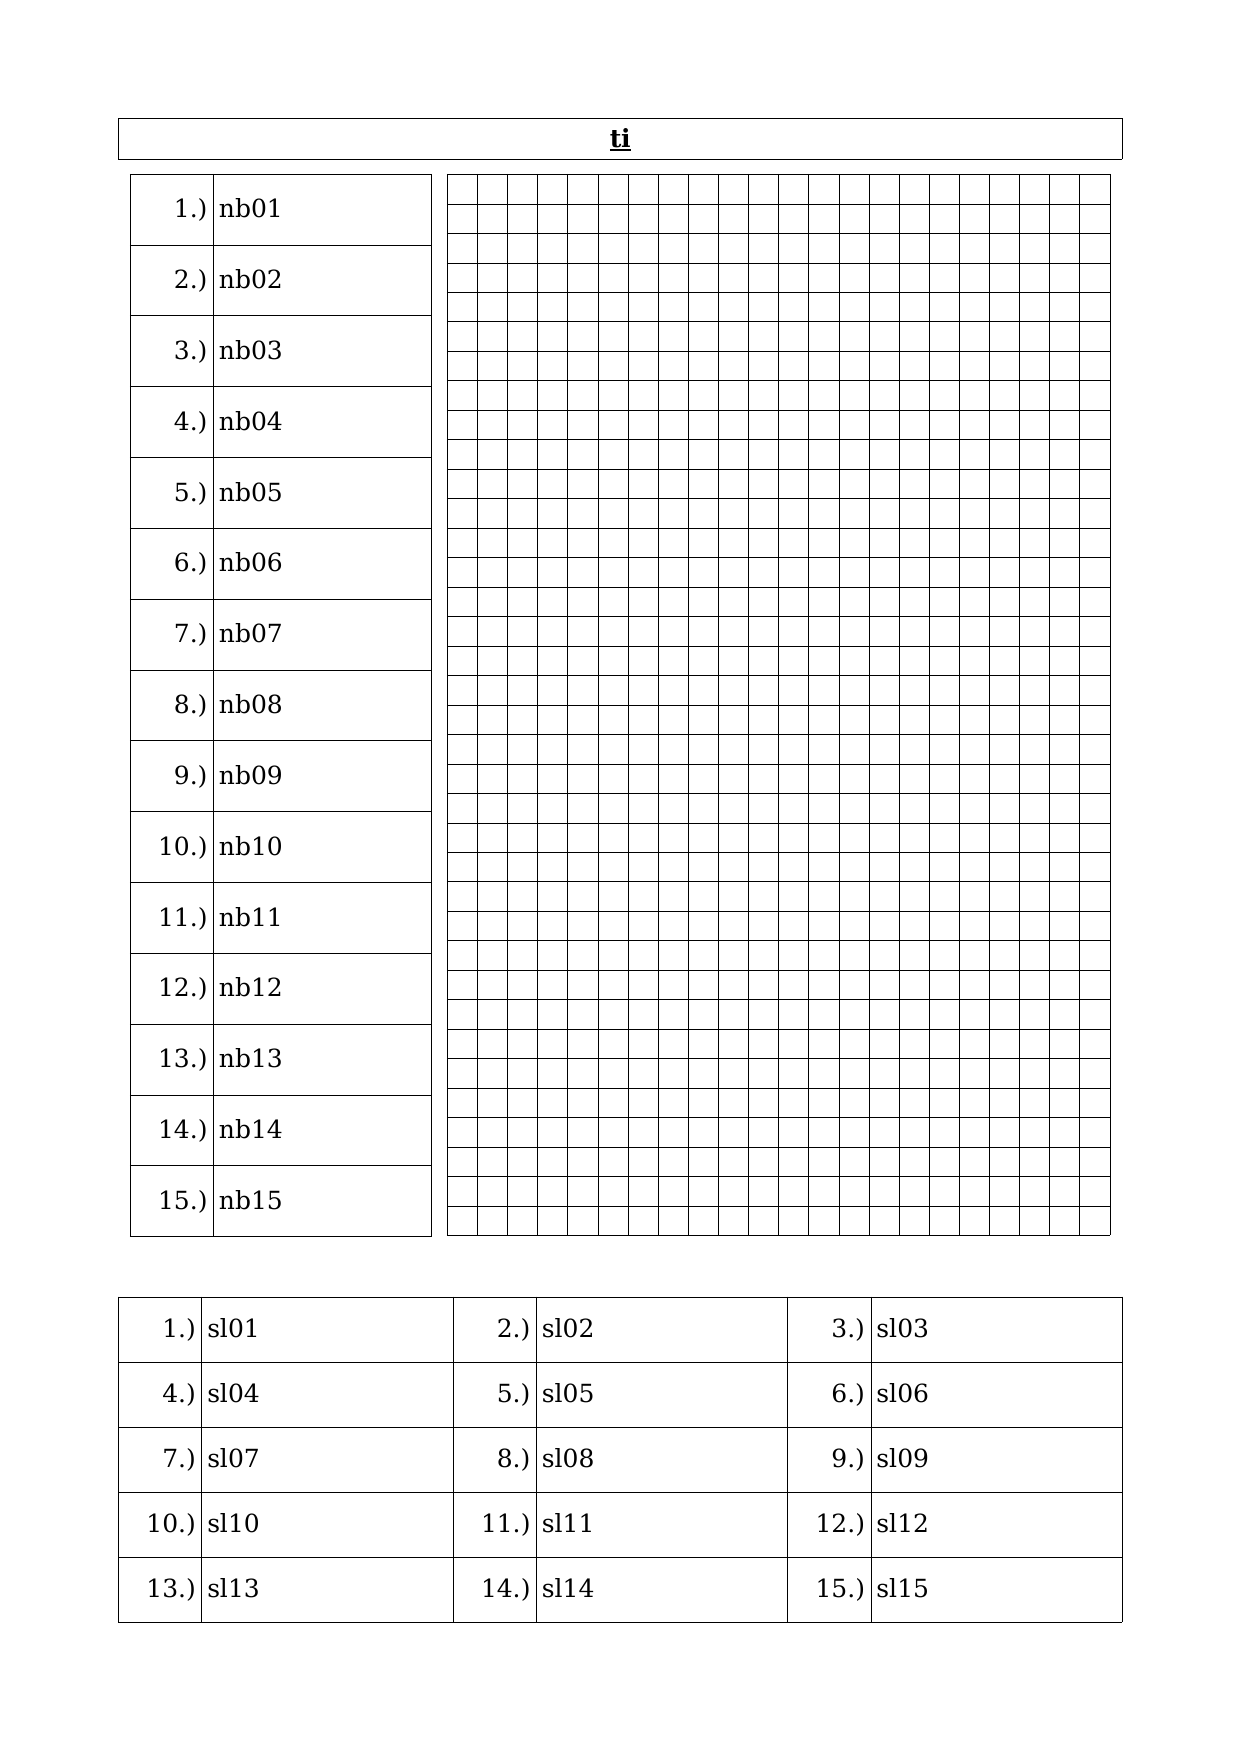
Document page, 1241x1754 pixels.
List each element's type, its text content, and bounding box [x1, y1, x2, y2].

table_cell [900, 1148, 929, 1176]
table_cell [749, 470, 778, 498]
table_cell [809, 617, 839, 646]
table_cell [478, 529, 507, 557]
table_cell [1080, 647, 1110, 675]
table_cell 13.) [131, 1025, 213, 1094]
table_cell [659, 1177, 688, 1206]
table_cell [809, 293, 839, 321]
table_cell [1020, 882, 1049, 911]
table_cell [840, 1177, 869, 1206]
table_cell [568, 558, 598, 587]
table_cell [870, 1030, 899, 1058]
table_cell [870, 588, 899, 616]
table_cell [538, 676, 567, 704]
table_cell [1020, 293, 1049, 321]
table_cell [779, 470, 808, 498]
table_cell [689, 322, 718, 351]
table_cell [840, 647, 869, 675]
table_cell [960, 676, 989, 704]
table_cell [1080, 1000, 1110, 1029]
table_cell [960, 322, 989, 351]
table_cell [508, 1000, 537, 1029]
table_cell [900, 234, 929, 262]
table_cell nb04 [214, 387, 431, 457]
table_cell [568, 1089, 598, 1117]
table_cell [809, 205, 839, 233]
table_cell [930, 617, 959, 646]
table_cell [809, 234, 839, 262]
table_cell [629, 1030, 658, 1058]
table_cell [629, 1148, 658, 1176]
table_cell [809, 735, 839, 763]
table_cell [1080, 853, 1110, 881]
table_header [1020, 175, 1049, 203]
table_cell [990, 558, 1019, 587]
table_cell [629, 499, 658, 528]
table_cell [840, 1000, 869, 1029]
table_cell [568, 1059, 598, 1088]
table_cell [749, 234, 778, 262]
table_cell [719, 1148, 748, 1176]
table_cell [568, 1118, 598, 1147]
table_cell [870, 706, 899, 734]
table_cell [508, 470, 537, 498]
table_cell [930, 853, 959, 881]
table_cell [478, 853, 507, 881]
table_cell [508, 322, 537, 351]
table_cell [599, 411, 628, 439]
table_cell [719, 529, 748, 557]
table_cell [568, 941, 598, 970]
table_cell 3.) [131, 316, 213, 386]
table_cell [930, 735, 959, 763]
table_cell [1050, 234, 1079, 262]
table_cell [809, 941, 839, 970]
table_cell [840, 1118, 869, 1147]
table_cell [870, 558, 899, 587]
table_cell [568, 499, 598, 528]
table_cell [960, 499, 989, 528]
table_cell [840, 558, 869, 587]
table_cell [990, 676, 1019, 704]
table_cell [749, 647, 778, 675]
table_cell [779, 647, 808, 675]
table_cell [478, 1118, 507, 1147]
table_cell [749, 824, 778, 852]
table_cell [599, 941, 628, 970]
table_cell [870, 1000, 899, 1029]
table_cell [1020, 440, 1049, 469]
table_cell [538, 558, 567, 587]
table_cell [689, 735, 718, 763]
table_header [870, 175, 899, 203]
table_cell [629, 529, 658, 557]
table_cell [719, 1177, 748, 1206]
table_cell [689, 440, 718, 469]
table_cell [719, 499, 748, 528]
table_cell 13.) [119, 1558, 201, 1622]
table_cell [870, 853, 899, 881]
table_cell [659, 322, 688, 351]
table_cell [719, 617, 748, 646]
table_cell [900, 381, 929, 410]
table_cell [478, 971, 507, 999]
table_cell [478, 1177, 507, 1206]
table_cell [990, 322, 1019, 351]
table_cell [930, 882, 959, 911]
table_cell [990, 264, 1019, 292]
table_cell [1050, 411, 1079, 439]
table_cell [689, 1118, 718, 1147]
table_cell [689, 824, 718, 852]
table_cell [478, 1000, 507, 1029]
table_cell [599, 1030, 628, 1058]
table_cell [749, 765, 778, 793]
table_cell [960, 1000, 989, 1029]
table_header 2.) [454, 1298, 536, 1362]
table_cell [870, 882, 899, 911]
table_cell [990, 1148, 1019, 1176]
table_cell [960, 1118, 989, 1147]
table_cell [930, 205, 959, 233]
table_cell [960, 470, 989, 498]
table_cell [508, 676, 537, 704]
table_cell [568, 205, 598, 233]
table_cell [629, 912, 658, 940]
table_cell [689, 558, 718, 587]
table_cell [719, 794, 748, 822]
table_cell [719, 706, 748, 734]
table_cell [1020, 1207, 1049, 1235]
table_cell [840, 1059, 869, 1088]
table_cell [448, 941, 477, 970]
table_cell [749, 1177, 778, 1206]
table_cell [508, 824, 537, 852]
table_cell [659, 735, 688, 763]
table_cell [629, 1118, 658, 1147]
table_cell [508, 765, 537, 793]
table_cell [990, 1089, 1019, 1117]
table_cell nb10 [214, 812, 431, 882]
table_cell [599, 1148, 628, 1176]
table_cell [900, 470, 929, 498]
table_cell [538, 1030, 567, 1058]
table_cell [1020, 558, 1049, 587]
table_cell [689, 470, 718, 498]
table_cell [689, 1059, 718, 1088]
table_cell [1050, 1207, 1079, 1235]
table_cell [568, 1207, 598, 1235]
table_cell [1080, 381, 1110, 410]
table_cell [809, 558, 839, 587]
table_cell [629, 676, 658, 704]
table_cell [809, 588, 839, 616]
table_cell [659, 352, 688, 380]
table_cell [960, 765, 989, 793]
table_cell [508, 234, 537, 262]
table_cell [900, 647, 929, 675]
table_cell [538, 824, 567, 852]
table_cell [900, 322, 929, 351]
table_cell [448, 352, 477, 380]
table_cell [1020, 1089, 1049, 1117]
table_cell [1050, 706, 1079, 734]
table_cell [779, 499, 808, 528]
table_cell [568, 735, 598, 763]
table_cell [900, 440, 929, 469]
table_cell [1020, 941, 1049, 970]
table_cell [538, 293, 567, 321]
table_cell [779, 1000, 808, 1029]
table_cell [840, 529, 869, 557]
table_cell [779, 293, 808, 321]
table_cell [689, 765, 718, 793]
table_cell [870, 794, 899, 822]
table_cell [749, 322, 778, 351]
table_cell [749, 352, 778, 380]
table_header [448, 175, 477, 203]
table_cell 8.) [454, 1428, 536, 1492]
table_cell [448, 411, 477, 439]
table_cell sl10 [202, 1493, 453, 1557]
table_cell [990, 824, 1019, 852]
table_cell [1050, 941, 1079, 970]
table_cell [689, 853, 718, 881]
table_cell [568, 882, 598, 911]
table_cell [1080, 676, 1110, 704]
table_cell [629, 765, 658, 793]
table_cell [1020, 824, 1049, 852]
table_cell [599, 264, 628, 292]
table_cell [779, 971, 808, 999]
table_cell [870, 470, 899, 498]
table_cell [719, 234, 748, 262]
table_cell [779, 234, 808, 262]
table_cell [1020, 706, 1049, 734]
table_cell [870, 765, 899, 793]
table_cell [990, 1177, 1019, 1206]
table_cell [508, 558, 537, 587]
table_cell [1020, 1030, 1049, 1058]
table_cell [1020, 853, 1049, 881]
table_cell 10.) [131, 812, 213, 882]
table_cell [689, 706, 718, 734]
table_cell [960, 735, 989, 763]
table_cell [809, 1089, 839, 1117]
table_cell [448, 588, 477, 616]
table_cell [508, 1148, 537, 1176]
table_cell [629, 411, 658, 439]
table_cell [809, 1118, 839, 1147]
table_cell [448, 1000, 477, 1029]
table_cell [779, 912, 808, 940]
table_cell [930, 1177, 959, 1206]
table_cell [508, 205, 537, 233]
table_cell [689, 352, 718, 380]
table_cell [659, 1030, 688, 1058]
table_cell [629, 234, 658, 262]
table_cell [749, 205, 778, 233]
table_cell [1050, 264, 1079, 292]
table_cell [930, 411, 959, 439]
table_cell [809, 794, 839, 822]
table_cell [779, 558, 808, 587]
table_cell [870, 352, 899, 380]
table_cell [809, 676, 839, 704]
table_header [749, 175, 778, 203]
table_cell [809, 1059, 839, 1088]
table_cell [990, 293, 1019, 321]
table_cell [1020, 381, 1049, 410]
table_cell [1080, 322, 1110, 351]
table_cell [1050, 205, 1079, 233]
table_cell [900, 824, 929, 852]
table_cell [448, 912, 477, 940]
table_cell [870, 1148, 899, 1176]
table_cell [960, 1177, 989, 1206]
table_cell [629, 882, 658, 911]
table_cell [448, 1148, 477, 1176]
table_cell [960, 558, 989, 587]
table_header [538, 175, 567, 203]
table_cell [900, 971, 929, 999]
table_header [960, 175, 989, 203]
table_cell [749, 1089, 778, 1117]
table_cell [809, 647, 839, 675]
table_cell [1050, 765, 1079, 793]
table_cell [870, 676, 899, 704]
table_cell [809, 1148, 839, 1176]
table_cell sl04 [202, 1363, 453, 1427]
table_cell [599, 1000, 628, 1029]
table_cell [779, 1177, 808, 1206]
table_cell [900, 588, 929, 616]
table_cell [478, 1030, 507, 1058]
table_cell [538, 264, 567, 292]
table_cell [659, 853, 688, 881]
table_cell [900, 1030, 929, 1058]
table_cell [779, 381, 808, 410]
table_cell [538, 882, 567, 911]
table_cell [1050, 617, 1079, 646]
table_cell [629, 706, 658, 734]
table_cell [629, 381, 658, 410]
table_cell [1050, 1118, 1079, 1147]
table_cell [508, 1177, 537, 1206]
table_cell [538, 1000, 567, 1029]
table_cell [1080, 234, 1110, 262]
table_cell [900, 1207, 929, 1235]
table_cell [448, 1118, 477, 1147]
table_cell [599, 234, 628, 262]
table_cell [478, 1207, 507, 1235]
table_cell [538, 1207, 567, 1235]
table_cell [689, 617, 718, 646]
table_cell [478, 647, 507, 675]
table_cell [629, 1177, 658, 1206]
table_cell [900, 352, 929, 380]
table_cell [1050, 440, 1079, 469]
table_cell [779, 1030, 808, 1058]
table_cell [599, 1177, 628, 1206]
table_header [629, 175, 658, 203]
table_cell sl15 [872, 1558, 1122, 1622]
table_cell [599, 794, 628, 822]
table_cell [719, 882, 748, 911]
table_cell nb09 [214, 741, 431, 811]
table_cell [568, 1000, 598, 1029]
table_cell [719, 647, 748, 675]
table_cell [1020, 470, 1049, 498]
table_cell [599, 647, 628, 675]
table_cell nb14 [214, 1096, 431, 1165]
table_cell [1050, 470, 1079, 498]
table_cell [599, 912, 628, 940]
table_cell [538, 1148, 567, 1176]
table_cell [930, 765, 959, 793]
table_cell [659, 381, 688, 410]
table_cell 12.) [788, 1493, 871, 1557]
table_cell [719, 1118, 748, 1147]
table_cell [900, 882, 929, 911]
table_cell [568, 529, 598, 557]
table_cell [930, 706, 959, 734]
table_cell [508, 882, 537, 911]
table_cell [960, 411, 989, 439]
table_cell [749, 882, 778, 911]
table_cell [478, 824, 507, 852]
table_cell [900, 1059, 929, 1088]
table_cell [719, 381, 748, 410]
table_cell [779, 205, 808, 233]
table_cell 6.) [788, 1363, 871, 1427]
table_cell [508, 440, 537, 469]
table_cell [689, 647, 718, 675]
table_cell [779, 765, 808, 793]
table_cell [719, 411, 748, 439]
table_cell [599, 765, 628, 793]
table_cell [1020, 1148, 1049, 1176]
table_cell [538, 1089, 567, 1117]
table_cell nb08 [214, 671, 431, 740]
table_cell [719, 588, 748, 616]
table_header sl02 [537, 1298, 787, 1362]
table_cell 15.) [131, 1166, 213, 1236]
table_cell 7.) [131, 600, 213, 669]
table_header [599, 175, 628, 203]
table_cell [749, 529, 778, 557]
table_cell [1080, 529, 1110, 557]
table_cell [689, 205, 718, 233]
table_cell [1050, 1089, 1079, 1117]
table_cell 5.) [454, 1363, 536, 1427]
table_header nb01 [214, 175, 431, 244]
table_cell [809, 1000, 839, 1029]
table_cell [659, 440, 688, 469]
table_cell [689, 588, 718, 616]
table_cell [960, 264, 989, 292]
table_cell [840, 322, 869, 351]
table_cell [990, 971, 1019, 999]
table_cell [1080, 1059, 1110, 1088]
table_cell [568, 352, 598, 380]
table_cell [779, 1148, 808, 1176]
table_cell [629, 558, 658, 587]
table_cell [568, 470, 598, 498]
table_cell [508, 853, 537, 881]
table_header ti [119, 119, 1122, 159]
table_cell [659, 499, 688, 528]
table_cell [930, 1030, 959, 1058]
table_cell [990, 794, 1019, 822]
table_cell [689, 411, 718, 439]
table_cell [719, 824, 748, 852]
table_cell [629, 853, 658, 881]
table_cell [719, 941, 748, 970]
table_cell [719, 853, 748, 881]
table_cell [568, 1030, 598, 1058]
table_cell [568, 381, 598, 410]
table_cell [870, 381, 899, 410]
table_cell [749, 912, 778, 940]
table_cell [478, 941, 507, 970]
table_cell [508, 735, 537, 763]
table_cell [508, 1030, 537, 1058]
table_cell [689, 293, 718, 321]
table_cell [629, 794, 658, 822]
table_cell [629, 1089, 658, 1117]
table_cell [779, 1118, 808, 1147]
table_cell [960, 588, 989, 616]
table_cell [779, 706, 808, 734]
table_cell [599, 824, 628, 852]
table_cell [900, 912, 929, 940]
table_cell [538, 588, 567, 616]
table_cell [930, 264, 959, 292]
table_cell [719, 912, 748, 940]
table_cell [599, 882, 628, 911]
table_cell [900, 617, 929, 646]
table_cell nb06 [214, 529, 431, 599]
table_cell [749, 1059, 778, 1088]
table_cell [779, 853, 808, 881]
table_cell [809, 352, 839, 380]
table_cell [538, 912, 567, 940]
table_cell [659, 529, 688, 557]
table_cell [478, 765, 507, 793]
table_cell [1050, 824, 1079, 852]
table_header sl01 [202, 1298, 453, 1362]
table_cell [840, 853, 869, 881]
table_cell [599, 381, 628, 410]
table_cell [960, 1207, 989, 1235]
table_cell [870, 1118, 899, 1147]
table_cell [900, 1177, 929, 1206]
table_cell [1020, 971, 1049, 999]
table_cell [478, 735, 507, 763]
table_cell [900, 411, 929, 439]
table_cell [990, 1118, 1019, 1147]
table_cell [870, 293, 899, 321]
table_cell [508, 794, 537, 822]
table_cell [629, 293, 658, 321]
table_cell [990, 882, 1019, 911]
table_cell [478, 706, 507, 734]
table_cell [1080, 882, 1110, 911]
table_cell [749, 794, 778, 822]
table_header 1.) [131, 175, 213, 244]
table_cell [1080, 1030, 1110, 1058]
table_cell [870, 205, 899, 233]
table_cell [809, 824, 839, 852]
table_cell [568, 676, 598, 704]
table_cell [508, 912, 537, 940]
table_cell [870, 941, 899, 970]
table_cell 8.) [131, 671, 213, 740]
table_cell [960, 205, 989, 233]
table_cell [508, 941, 537, 970]
table_header 3.) [788, 1298, 871, 1362]
table_cell [448, 440, 477, 469]
table_cell [478, 1059, 507, 1088]
table_cell [840, 882, 869, 911]
table_cell [689, 1089, 718, 1117]
table_cell [1080, 293, 1110, 321]
table_cell [1020, 322, 1049, 351]
table_cell [779, 588, 808, 616]
table_cell [508, 381, 537, 410]
table_cell [1050, 1030, 1079, 1058]
table_cell [779, 735, 808, 763]
table_cell [1050, 676, 1079, 704]
table_cell [448, 234, 477, 262]
table_cell [478, 440, 507, 469]
table_cell [448, 322, 477, 351]
table_cell [840, 440, 869, 469]
table_cell [599, 706, 628, 734]
table_cell [1020, 352, 1049, 380]
table_cell [599, 529, 628, 557]
table_cell [448, 706, 477, 734]
table_cell [478, 470, 507, 498]
table_cell [659, 971, 688, 999]
table_cell [779, 411, 808, 439]
table_cell [478, 1089, 507, 1117]
table_cell [689, 971, 718, 999]
table_cell [1050, 1059, 1079, 1088]
table_cell [659, 470, 688, 498]
table_cell [930, 1148, 959, 1176]
table_cell [448, 470, 477, 498]
table_cell [870, 824, 899, 852]
table_cell 12.) [131, 954, 213, 1024]
table_cell [930, 971, 959, 999]
table_cell [659, 411, 688, 439]
table_cell [990, 499, 1019, 528]
table_cell [538, 647, 567, 675]
table_cell [538, 853, 567, 881]
table_cell [749, 853, 778, 881]
table_header [689, 175, 718, 203]
table_cell [960, 971, 989, 999]
table_cell [448, 1177, 477, 1206]
table_cell [478, 234, 507, 262]
table_cell [568, 617, 598, 646]
table_cell [960, 381, 989, 410]
table_cell [1050, 588, 1079, 616]
table_cell [568, 293, 598, 321]
table_cell [990, 588, 1019, 616]
table_cell [719, 440, 748, 469]
table_cell [749, 264, 778, 292]
table_cell [599, 205, 628, 233]
table_cell [508, 1059, 537, 1088]
table_cell [990, 470, 1019, 498]
table_cell [599, 352, 628, 380]
table_cell [689, 676, 718, 704]
table_cell [1050, 1177, 1079, 1206]
table_cell [1080, 499, 1110, 528]
table_cell [779, 676, 808, 704]
table_cell sl12 [872, 1493, 1122, 1557]
table_cell [1020, 1000, 1049, 1029]
table_cell nb05 [214, 458, 431, 528]
table_cell [930, 1207, 959, 1235]
table_cell [900, 765, 929, 793]
table_cell [840, 264, 869, 292]
table_cell [990, 381, 1019, 410]
table_cell [538, 411, 567, 439]
table_cell [870, 1089, 899, 1117]
table_cell [749, 411, 778, 439]
table_cell [599, 1059, 628, 1088]
table_header [1080, 175, 1110, 203]
table_cell [900, 1118, 929, 1147]
table_cell [749, 1148, 778, 1176]
table_cell [448, 794, 477, 822]
table_cell [659, 617, 688, 646]
table_cell [508, 617, 537, 646]
table_cell [900, 529, 929, 557]
table_cell [508, 293, 537, 321]
table_cell [960, 794, 989, 822]
table_cell [478, 882, 507, 911]
table_cell [508, 706, 537, 734]
table_cell [930, 440, 959, 469]
table_cell [840, 352, 869, 380]
table_cell [1080, 706, 1110, 734]
table_cell [1020, 617, 1049, 646]
table_cell [689, 1030, 718, 1058]
table_cell [719, 1089, 748, 1117]
table_cell [870, 735, 899, 763]
table_cell [809, 322, 839, 351]
table_cell [930, 1089, 959, 1117]
table_cell [568, 411, 598, 439]
table_cell [1020, 529, 1049, 557]
table_cell [599, 1207, 628, 1235]
table_cell [990, 941, 1019, 970]
table_cell [629, 264, 658, 292]
table_cell [448, 499, 477, 528]
table_cell [840, 234, 869, 262]
table_cell [779, 1059, 808, 1088]
table_cell [719, 470, 748, 498]
table_cell [960, 440, 989, 469]
table_cell [900, 941, 929, 970]
table_cell [629, 941, 658, 970]
table_cell [900, 1000, 929, 1029]
table_cell [960, 853, 989, 881]
table_cell [960, 529, 989, 557]
table_cell [840, 588, 869, 616]
table_cell [960, 1148, 989, 1176]
table_cell [689, 882, 718, 911]
table_cell [599, 499, 628, 528]
table_cell [719, 352, 748, 380]
table_cell [568, 824, 598, 852]
table_header sl03 [872, 1298, 1122, 1362]
table_cell [900, 706, 929, 734]
table_cell 7.) [119, 1428, 201, 1492]
table_cell [508, 411, 537, 439]
table_cell [840, 411, 869, 439]
table_cell [568, 234, 598, 262]
table_cell [689, 912, 718, 940]
table_cell [1020, 499, 1049, 528]
table_cell [840, 293, 869, 321]
table_cell [779, 941, 808, 970]
table_cell [448, 882, 477, 911]
table_cell [840, 912, 869, 940]
table_cell [749, 676, 778, 704]
table_cell [659, 1000, 688, 1029]
table_cell [960, 882, 989, 911]
table_cell [719, 1059, 748, 1088]
table_cell [1020, 264, 1049, 292]
table_cell [749, 735, 778, 763]
table_cell [840, 381, 869, 410]
table_cell [900, 205, 929, 233]
table_cell sl07 [202, 1428, 453, 1492]
table_cell [689, 1000, 718, 1029]
table_cell [629, 205, 658, 233]
table_cell [478, 499, 507, 528]
table_cell [659, 1207, 688, 1235]
table_cell [930, 322, 959, 351]
table_cell [659, 264, 688, 292]
table_cell [1080, 1118, 1110, 1147]
table_cell [749, 1207, 778, 1235]
table_cell [629, 735, 658, 763]
table_cell [840, 205, 869, 233]
table_cell [1050, 381, 1079, 410]
table_cell [689, 234, 718, 262]
table_cell [749, 941, 778, 970]
table_cell [990, 1000, 1019, 1029]
table_cell [960, 352, 989, 380]
table_cell [1020, 1118, 1049, 1147]
table_cell [538, 352, 567, 380]
table_cell [1020, 676, 1049, 704]
table_cell [840, 735, 869, 763]
table_cell [599, 440, 628, 469]
table_cell [538, 1177, 567, 1206]
table_header [478, 175, 507, 203]
table_cell [568, 264, 598, 292]
table_cell [749, 588, 778, 616]
table_cell [568, 853, 598, 881]
table_cell 9.) [788, 1428, 871, 1492]
table_cell [1080, 411, 1110, 439]
table_cell [538, 499, 567, 528]
table_cell [629, 588, 658, 616]
table_cell [478, 588, 507, 616]
table_cell 9.) [131, 741, 213, 811]
table_cell [809, 499, 839, 528]
table_cell [809, 470, 839, 498]
table_cell [659, 588, 688, 616]
table_cell [538, 1118, 567, 1147]
table_cell [629, 352, 658, 380]
table_cell [900, 293, 929, 321]
table_cell [719, 322, 748, 351]
table_cell [930, 588, 959, 616]
table_cell [990, 352, 1019, 380]
table_cell [508, 499, 537, 528]
table_cell [629, 824, 658, 852]
table_cell [870, 529, 899, 557]
table_cell [448, 1030, 477, 1058]
table_cell [930, 293, 959, 321]
table_cell [1080, 440, 1110, 469]
table_cell [1080, 205, 1110, 233]
table_cell [900, 853, 929, 881]
table_cell [930, 381, 959, 410]
table_cell [508, 264, 537, 292]
table_cell [1020, 912, 1049, 940]
table_cell [809, 264, 839, 292]
table_cell [538, 765, 567, 793]
table_cell [719, 765, 748, 793]
table_cell [1020, 588, 1049, 616]
table_cell [508, 1207, 537, 1235]
table_cell [930, 912, 959, 940]
table_cell [538, 706, 567, 734]
table_cell [599, 558, 628, 587]
table_cell [568, 440, 598, 469]
table_cell [930, 794, 959, 822]
table_cell [1020, 647, 1049, 675]
table_cell [1050, 853, 1079, 881]
table_cell [990, 765, 1019, 793]
table_cell [568, 912, 598, 940]
table_cell [508, 971, 537, 999]
table_cell [930, 1059, 959, 1088]
table_cell [508, 1089, 537, 1117]
table_cell [990, 529, 1019, 557]
table_cell [478, 411, 507, 439]
table_cell [659, 1148, 688, 1176]
table_cell [840, 499, 869, 528]
table_cell [900, 676, 929, 704]
table_cell [659, 1089, 688, 1117]
table_cell [1020, 205, 1049, 233]
table_cell [448, 765, 477, 793]
table_cell [659, 794, 688, 822]
table_cell [689, 1148, 718, 1176]
table_cell [840, 1030, 869, 1058]
table_cell [809, 971, 839, 999]
table_cell [538, 381, 567, 410]
table_cell [990, 1207, 1019, 1235]
table_cell [538, 234, 567, 262]
table_cell [689, 529, 718, 557]
table_cell [659, 882, 688, 911]
table_cell [1020, 735, 1049, 763]
table_cell [448, 558, 477, 587]
table_cell [659, 765, 688, 793]
table_cell [900, 558, 929, 587]
table_cell [960, 1030, 989, 1058]
table_cell 14.) [454, 1558, 536, 1622]
table_cell [870, 912, 899, 940]
table_cell [1020, 411, 1049, 439]
table_cell [689, 1207, 718, 1235]
table_cell 10.) [119, 1493, 201, 1557]
table_cell [900, 794, 929, 822]
table_cell nb03 [214, 316, 431, 386]
table_cell [599, 1089, 628, 1117]
table_cell [1050, 882, 1079, 911]
table_cell [659, 293, 688, 321]
table_cell [659, 647, 688, 675]
table_cell [870, 322, 899, 351]
table_cell [930, 558, 959, 587]
table_cell [538, 971, 567, 999]
table_cell nb12 [214, 954, 431, 1024]
table_cell [930, 647, 959, 675]
table_cell [1080, 1207, 1110, 1235]
table_cell [779, 264, 808, 292]
table_cell [599, 676, 628, 704]
table_cell [568, 794, 598, 822]
table_cell [809, 882, 839, 911]
table_cell [568, 322, 598, 351]
table_cell [990, 234, 1019, 262]
table_cell 14.) [131, 1096, 213, 1165]
table_cell [1050, 293, 1079, 321]
table_cell sl06 [872, 1363, 1122, 1427]
table_cell [870, 617, 899, 646]
table_cell 11.) [131, 883, 213, 953]
table_cell [930, 529, 959, 557]
table_cell [719, 1030, 748, 1058]
table_cell [448, 647, 477, 675]
table_cell [568, 971, 598, 999]
table_cell sl05 [537, 1363, 787, 1427]
table_cell [448, 381, 477, 410]
table_cell [478, 381, 507, 410]
table_cell [599, 588, 628, 616]
table_cell sl11 [537, 1493, 787, 1557]
table_cell [749, 706, 778, 734]
table_cell [478, 352, 507, 380]
table_cell [960, 941, 989, 970]
table_cell [599, 322, 628, 351]
table_cell [448, 205, 477, 233]
table_cell [960, 1059, 989, 1088]
table_header [719, 175, 748, 203]
table_cell [809, 912, 839, 940]
table_cell [1020, 1059, 1049, 1088]
table_cell [779, 440, 808, 469]
table_cell [930, 941, 959, 970]
table_cell [538, 529, 567, 557]
table_cell [478, 558, 507, 587]
table_cell [1050, 558, 1079, 587]
table_cell [1080, 470, 1110, 498]
table_cell [930, 352, 959, 380]
table_cell [749, 971, 778, 999]
table_cell [478, 264, 507, 292]
table_cell [809, 1207, 839, 1235]
table_cell [568, 588, 598, 616]
table_cell [840, 617, 869, 646]
table_cell [749, 1000, 778, 1029]
table_cell [930, 234, 959, 262]
table_cell [599, 735, 628, 763]
table_cell [508, 529, 537, 557]
table_cell [960, 293, 989, 321]
table_cell [659, 706, 688, 734]
table_cell [629, 440, 658, 469]
table_cell [508, 647, 537, 675]
table_cell 4.) [119, 1363, 201, 1427]
table_cell [448, 1207, 477, 1235]
table_header [930, 175, 959, 203]
table_cell [1050, 1000, 1079, 1029]
table_cell [930, 824, 959, 852]
table_cell [538, 440, 567, 469]
table_cell [1050, 912, 1079, 940]
table_cell [779, 794, 808, 822]
table_cell [990, 853, 1019, 881]
table_cell 15.) [788, 1558, 871, 1622]
table_cell [749, 293, 778, 321]
table_cell [1050, 529, 1079, 557]
table_cell [900, 264, 929, 292]
table_cell [1080, 941, 1110, 970]
table_cell [870, 1177, 899, 1206]
table_cell [749, 617, 778, 646]
table_cell 6.) [131, 529, 213, 599]
table_cell [508, 352, 537, 380]
table_cell [448, 264, 477, 292]
table_cell [840, 1089, 869, 1117]
table_cell [990, 205, 1019, 233]
table_cell [659, 558, 688, 587]
table_cell [538, 1059, 567, 1088]
table_cell [1080, 352, 1110, 380]
table_cell [538, 617, 567, 646]
table_header [809, 175, 839, 203]
table_cell [478, 1148, 507, 1176]
table_cell [749, 558, 778, 587]
table_cell [538, 470, 567, 498]
table_cell [538, 794, 567, 822]
table_cell [448, 1089, 477, 1117]
table_cell [809, 765, 839, 793]
table_cell [568, 765, 598, 793]
table_cell [840, 676, 869, 704]
table_cell 5.) [131, 458, 213, 528]
table_cell [478, 912, 507, 940]
table_cell [990, 735, 1019, 763]
table_cell [659, 941, 688, 970]
table_cell [508, 1118, 537, 1147]
table_cell [840, 794, 869, 822]
table_cell nb07 [214, 600, 431, 669]
table_cell [1080, 617, 1110, 646]
table_cell [870, 234, 899, 262]
table_cell [689, 941, 718, 970]
table_cell [1080, 1089, 1110, 1117]
table_cell [930, 499, 959, 528]
table_cell [659, 676, 688, 704]
table_cell [448, 676, 477, 704]
table_cell [629, 647, 658, 675]
table_cell [809, 1030, 839, 1058]
table_cell [840, 765, 869, 793]
table_cell [689, 1177, 718, 1206]
table_header [508, 175, 537, 203]
table_cell [930, 470, 959, 498]
table_cell [809, 440, 839, 469]
table_cell [749, 440, 778, 469]
table_cell [629, 1000, 658, 1029]
table_cell [779, 617, 808, 646]
table_cell [629, 617, 658, 646]
table_cell [478, 205, 507, 233]
table_cell [960, 617, 989, 646]
table_cell [930, 1118, 959, 1147]
table_cell [990, 617, 1019, 646]
table_cell [900, 735, 929, 763]
table_cell [448, 824, 477, 852]
table_cell [840, 824, 869, 852]
table_cell [1080, 765, 1110, 793]
table_cell sl14 [537, 1558, 787, 1622]
table_cell [960, 234, 989, 262]
table_cell [659, 1118, 688, 1147]
table_cell [870, 1207, 899, 1235]
table_cell [689, 794, 718, 822]
table_cell [840, 941, 869, 970]
table_cell [809, 411, 839, 439]
table_cell [478, 293, 507, 321]
table_cell [870, 411, 899, 439]
table_cell [1080, 794, 1110, 822]
table_cell [1080, 735, 1110, 763]
table_cell [990, 440, 1019, 469]
table_cell [448, 735, 477, 763]
table_cell [960, 824, 989, 852]
table_cell [719, 1207, 748, 1235]
table_cell [1020, 765, 1049, 793]
table_cell [840, 971, 869, 999]
table_cell [840, 470, 869, 498]
table_cell [1050, 735, 1079, 763]
table_cell [960, 706, 989, 734]
table_cell [599, 853, 628, 881]
table_cell [990, 912, 1019, 940]
table_cell [990, 706, 1019, 734]
table_cell [478, 794, 507, 822]
table_cell [659, 205, 688, 233]
table_cell [478, 322, 507, 351]
table_header [990, 175, 1019, 203]
table_cell [1080, 824, 1110, 852]
table_cell [809, 381, 839, 410]
table_cell [719, 971, 748, 999]
table_cell [538, 205, 567, 233]
table_cell [809, 529, 839, 557]
table_cell [1020, 234, 1049, 262]
table_cell [1050, 322, 1079, 351]
table_cell [960, 1089, 989, 1117]
table_header 1.) [119, 1298, 201, 1362]
table_cell sl08 [537, 1428, 787, 1492]
table_cell [1080, 1148, 1110, 1176]
table_cell [448, 529, 477, 557]
table_cell [448, 853, 477, 881]
table_cell 2.) [131, 246, 213, 315]
table_cell [689, 381, 718, 410]
table_cell nb13 [214, 1025, 431, 1094]
table_cell nb02 [214, 246, 431, 315]
table_cell 4.) [131, 387, 213, 457]
table_cell [719, 558, 748, 587]
table_cell [870, 647, 899, 675]
table_cell [1080, 264, 1110, 292]
table_cell [840, 1207, 869, 1235]
table_cell [990, 411, 1019, 439]
table_header [779, 175, 808, 203]
table_header [1050, 175, 1079, 203]
table_cell [448, 971, 477, 999]
table_cell [779, 882, 808, 911]
table_cell [568, 1177, 598, 1206]
table_cell [1080, 971, 1110, 999]
table_cell [478, 617, 507, 646]
table_cell [478, 676, 507, 704]
table_cell [779, 824, 808, 852]
table_cell [990, 1059, 1019, 1088]
table_cell [779, 322, 808, 351]
table_cell [719, 1000, 748, 1029]
table_cell [870, 971, 899, 999]
table_cell [538, 322, 567, 351]
table_cell [779, 529, 808, 557]
table_cell [779, 1207, 808, 1235]
table_cell [749, 381, 778, 410]
table_cell [659, 824, 688, 852]
table_cell [629, 322, 658, 351]
table_cell nb11 [214, 883, 431, 953]
table_cell [809, 706, 839, 734]
table_cell [568, 647, 598, 675]
table_cell [659, 1059, 688, 1088]
table_cell [840, 1148, 869, 1176]
table_cell [749, 499, 778, 528]
table_header [659, 175, 688, 203]
table_cell [900, 1089, 929, 1117]
table_cell [809, 853, 839, 881]
table_cell [930, 1000, 959, 1029]
table_cell [870, 1059, 899, 1088]
table_cell [719, 264, 748, 292]
table_cell [599, 470, 628, 498]
table_cell [960, 912, 989, 940]
table_cell [719, 676, 748, 704]
table_cell [568, 1148, 598, 1176]
table_cell sl13 [202, 1558, 453, 1622]
table_cell [1080, 1177, 1110, 1206]
table_cell [629, 1207, 658, 1235]
table_cell [779, 352, 808, 380]
table_cell [1080, 912, 1110, 940]
table_cell [719, 293, 748, 321]
table_header [840, 175, 869, 203]
table_cell [1050, 794, 1079, 822]
table_cell [568, 706, 598, 734]
table_cell [840, 706, 869, 734]
table_cell [719, 205, 748, 233]
table_cell nb15 [214, 1166, 431, 1236]
table_cell [870, 499, 899, 528]
table_cell [659, 912, 688, 940]
table_cell [900, 499, 929, 528]
table_cell [1050, 647, 1079, 675]
table_cell [599, 971, 628, 999]
table_cell [870, 264, 899, 292]
table_header [900, 175, 929, 203]
table_cell sl09 [872, 1428, 1122, 1492]
table_cell [749, 1118, 778, 1147]
table_cell [689, 264, 718, 292]
table_cell [448, 617, 477, 646]
table_cell [779, 1089, 808, 1117]
table_cell [538, 735, 567, 763]
table_cell [629, 971, 658, 999]
table_cell [1080, 588, 1110, 616]
table_cell [659, 234, 688, 262]
table_cell [1020, 794, 1049, 822]
table_cell [809, 1177, 839, 1206]
table_cell [870, 440, 899, 469]
table_cell [508, 588, 537, 616]
table_cell [1080, 558, 1110, 587]
table_cell [1050, 971, 1079, 999]
table_cell [599, 1118, 628, 1147]
table_cell [990, 647, 1019, 675]
table_cell [629, 470, 658, 498]
table_cell [749, 1030, 778, 1058]
table_cell [448, 1059, 477, 1088]
table_cell [1050, 1148, 1079, 1176]
table_cell [719, 735, 748, 763]
table_cell [1050, 352, 1079, 380]
table_cell [1050, 499, 1079, 528]
table_cell [599, 293, 628, 321]
table_cell [990, 1030, 1019, 1058]
table_cell [538, 941, 567, 970]
table_cell [930, 676, 959, 704]
table_cell [689, 499, 718, 528]
table_cell [599, 617, 628, 646]
table_header [568, 175, 598, 203]
table_cell [448, 293, 477, 321]
table_cell [1020, 1177, 1049, 1206]
table_cell [960, 647, 989, 675]
table_cell 11.) [454, 1493, 536, 1557]
table_cell [629, 1059, 658, 1088]
